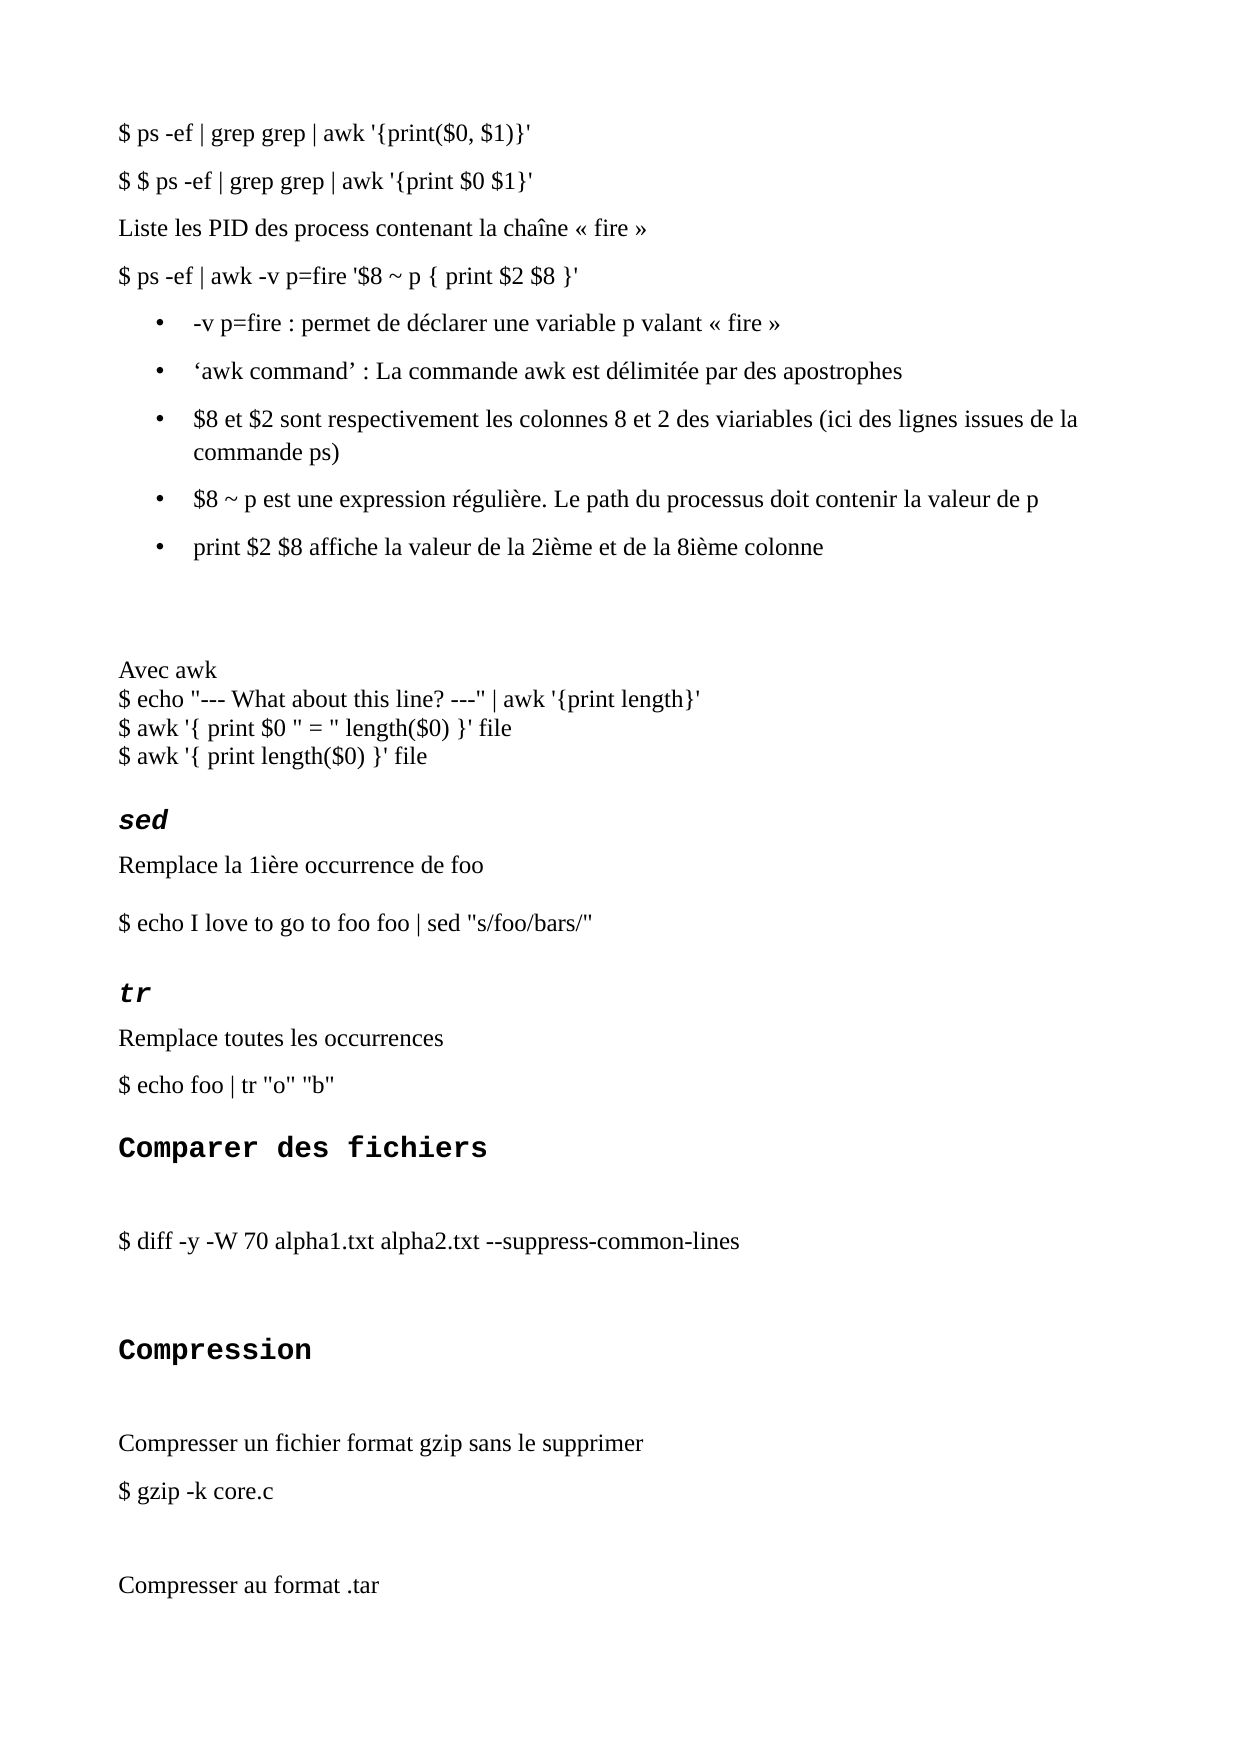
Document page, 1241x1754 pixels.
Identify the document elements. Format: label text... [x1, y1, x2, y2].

text Compresser un fichier format gzip sans le supprimer [118, 1428, 1122, 1457]
text $ echo I love to go to foo foo | sed "s/foo/bars/" [118, 908, 1122, 937]
text Remplace toutes les occurrences [118, 1023, 1122, 1052]
text $ ps -ef | grep grep | awk '{print($0, $1)}' [118, 118, 1122, 147]
subtitle Comparer des fichiers [118, 1133, 1122, 1166]
list -v p=fire : permet de déclarer une variable p valant « fire » [156, 308, 1122, 337]
text $ echo foo | tr "o" "b" [118, 1071, 1122, 1099]
text $ gzip -k core.c [118, 1476, 1122, 1504]
text $ awk '{ print $0 " = " length($0) }' file [118, 713, 1122, 741]
text $ ps -ef | awk -v p=fire '$8 ~ p { print $2 $8 }' [118, 261, 1122, 290]
list $8 et $2 sont respectivement les colonnes 8 et 2 des viariables (ici des lignes issues de la commande ps) [156, 404, 1122, 466]
text $ $ ps -ef | grep grep | awk '{print $0 $1}' [118, 166, 1122, 194]
text Remplace la 1ière occurrence de foo [118, 850, 1122, 879]
text $ awk '{ print length($0) }' file [118, 741, 1122, 770]
text $ echo "--- What about this line? ---" | awk '{print length}' [118, 684, 1122, 713]
list $8 ~ p est une expression régulière. Le path du processus doit contenir la valeur de p [156, 484, 1122, 513]
subtitle tr [118, 979, 1122, 1010]
subtitle Compression [118, 1335, 1122, 1368]
list print $2 $8 affiche la valeur de la 2ième et de la 8ième colonne [156, 532, 1122, 561]
list ‘awk command’ : La commande awk est délimitée par des apostrophes [156, 356, 1122, 385]
text Liste les PID des process contenant la chaîne « fire » [118, 213, 1122, 242]
subtitle sed [118, 806, 1122, 838]
text $ diff -y -W 70 alpha1.txt alpha2.txt --suppress-common-lines [118, 1226, 1122, 1254]
text Avec awk [118, 655, 1122, 684]
text Compresser au format .tar [118, 1571, 1122, 1599]
